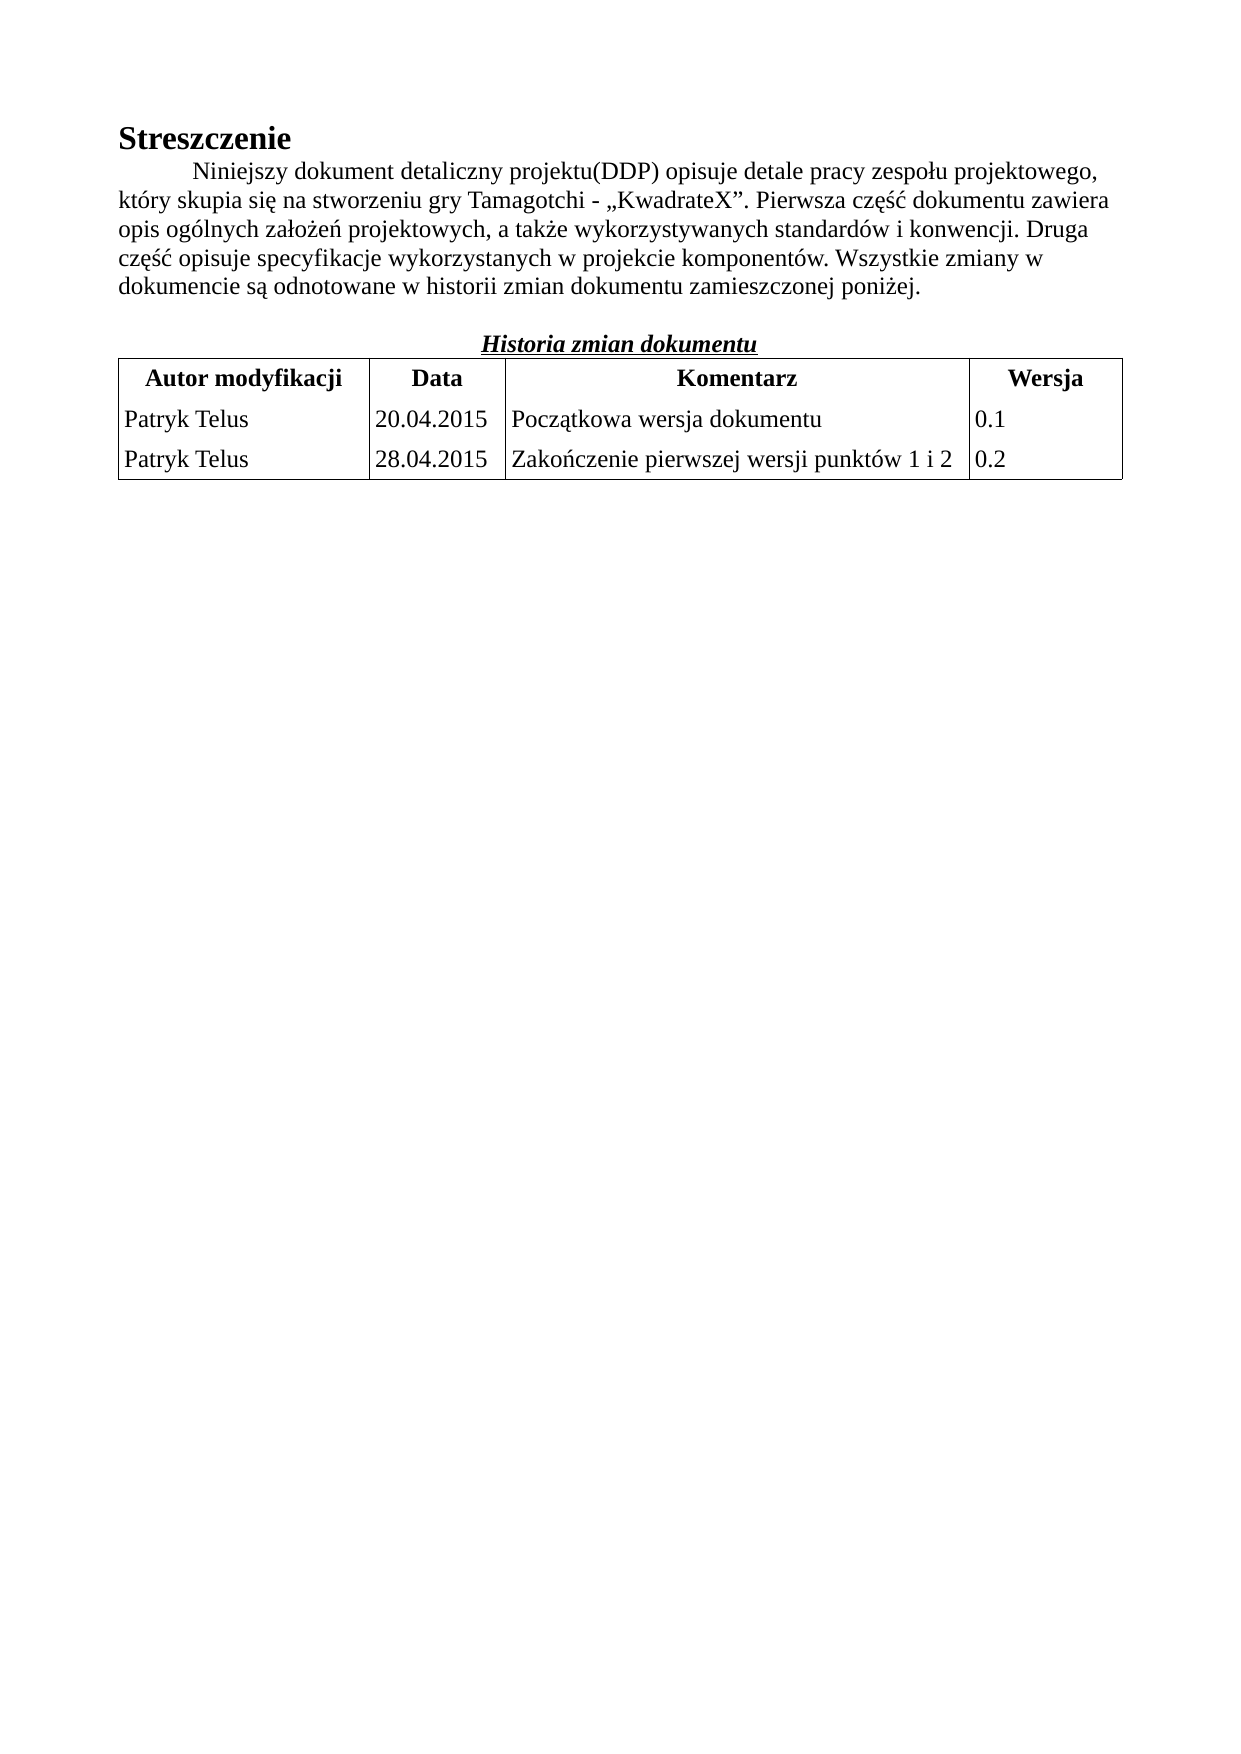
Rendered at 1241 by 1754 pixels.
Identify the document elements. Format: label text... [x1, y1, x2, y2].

table_header Wersja [970, 359, 1122, 398]
table_header Komentarz [506, 359, 969, 398]
table_cell Początkowa wersja dokumentu [506, 398, 969, 438]
text Niniejszy dokument detaliczny projektu(DDP) opisuje detale pracy zespołu projektowego, który skupia się na stworzeniu gry Tamagotchi - „KwadrateX”. Pierwsza część dokumentu zawiera opis ogólnych założeń projektowych, a także wykorzystywanych standardów i konwencji. Druga część opisuje specyfikacje wykorzystanych w projekcie komponentów. Wszystkie zmiany w dokumencie są odnotowane w historii zmian dokumentu zamieszczonej poniżej. [118, 156, 1122, 300]
table_cell 28.04.2015 [370, 438, 505, 478]
table_cell Zakończenie pierwszej wersji punktów 1 i 2 [506, 438, 969, 478]
table_header Data [370, 359, 505, 398]
table_cell Patryk Telus [119, 398, 369, 438]
text Historia zmian dokumentu [118, 329, 1122, 358]
table_header Autor modyfikacji [119, 359, 369, 398]
table_cell 0.2 [970, 438, 1122, 478]
table_cell Patryk Telus [119, 438, 369, 478]
text Streszczenie [118, 118, 1122, 156]
table_cell 20.04.2015 [370, 398, 505, 438]
table_cell 0.1 [970, 398, 1122, 438]
